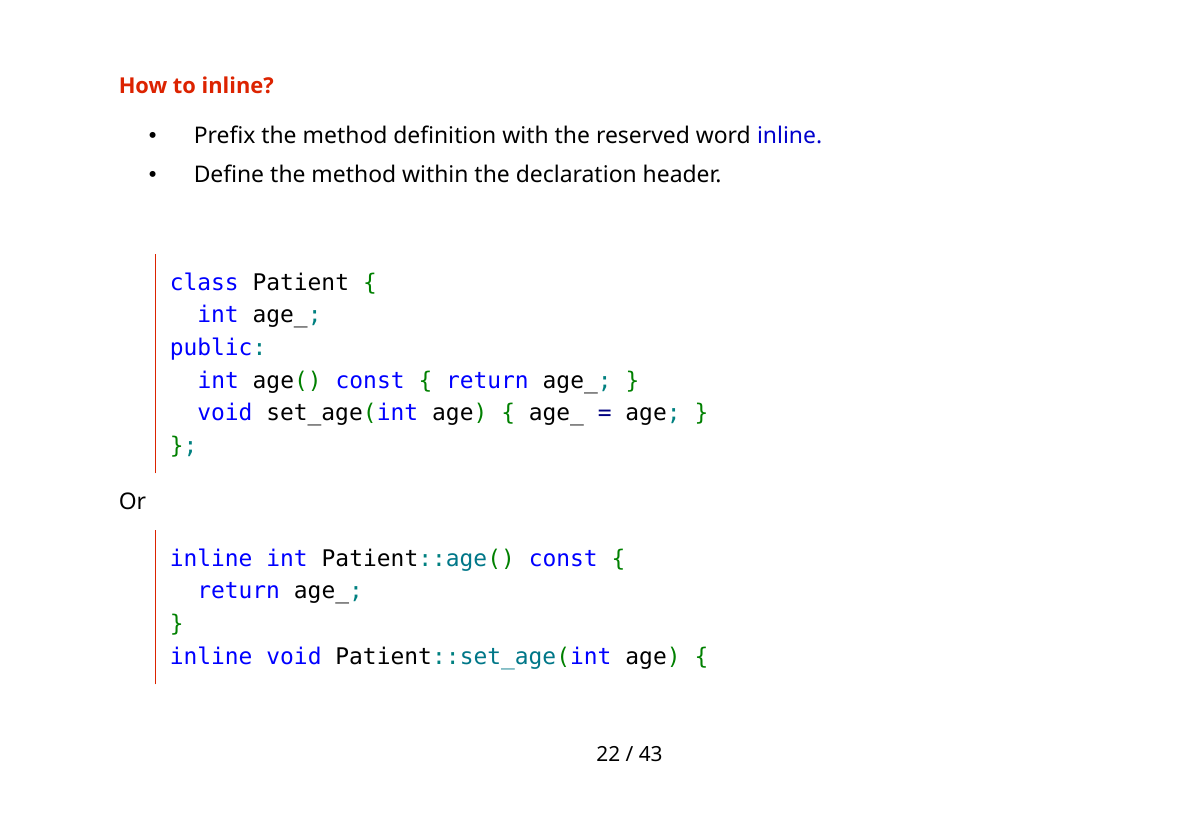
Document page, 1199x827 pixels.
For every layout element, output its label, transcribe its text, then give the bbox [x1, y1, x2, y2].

text public: [156, 319, 1140, 352]
text class Patient { [156, 254, 1140, 287]
text Or [118, 485, 1140, 516]
list Prefix the method definition with the reserved word inline. [148, 119, 1140, 151]
text void set_age(int age) { age_ = age; } [156, 384, 1140, 417]
text int age_; [156, 287, 1140, 319]
text int age() const { return age_; } [156, 352, 1140, 384]
text inline void Patient::set_age(int age) { [156, 628, 1140, 684]
text How to inline? [118, 70, 1140, 100]
text return age_; [156, 563, 1140, 595]
text inline int Patient::age() const { [156, 530, 1140, 563]
text } [156, 595, 1140, 628]
list Define the method within the declaration header. [148, 158, 1140, 189]
text }; [156, 417, 1140, 473]
